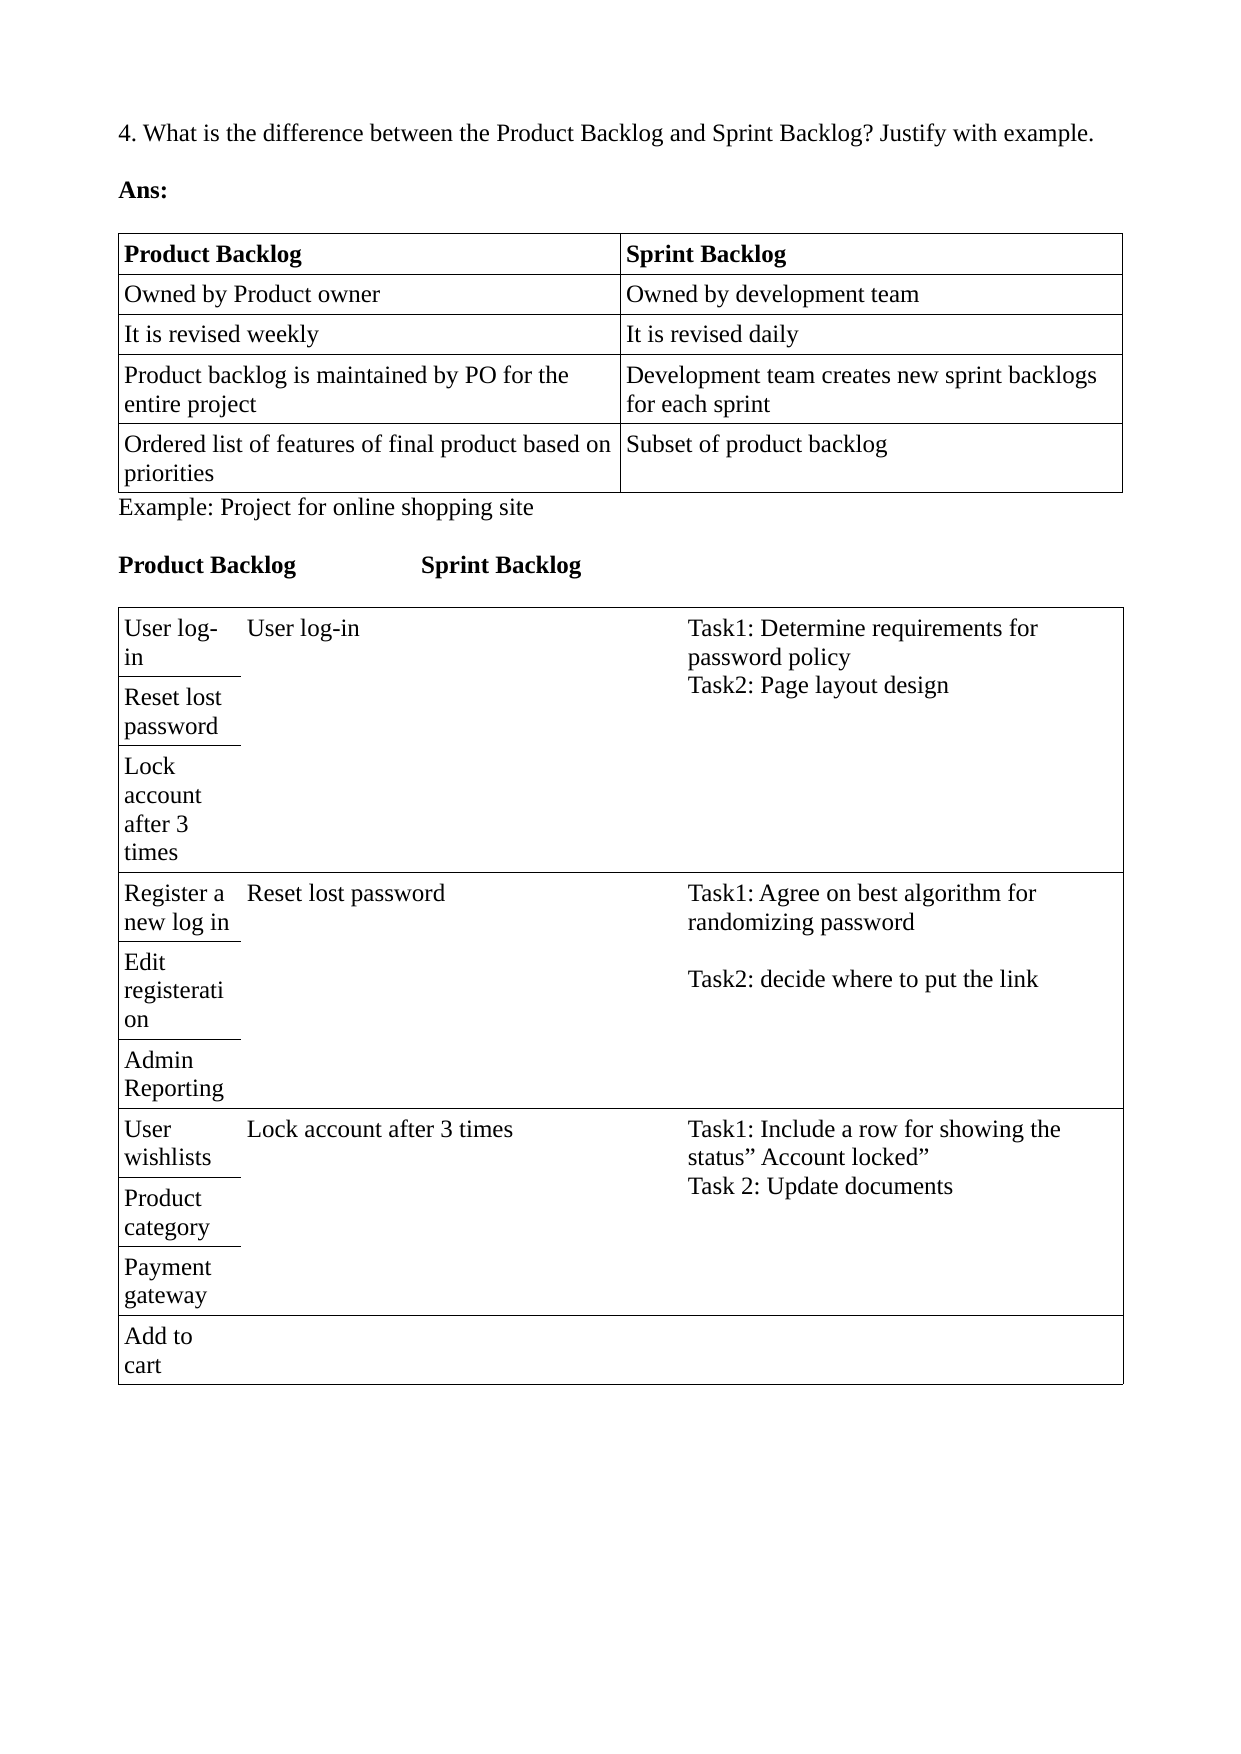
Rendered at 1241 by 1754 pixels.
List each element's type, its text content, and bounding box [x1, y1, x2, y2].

table_header Product Backlog [119, 234, 620, 273]
text Ans: [118, 176, 1122, 204]
table_header Sprint Backlog [621, 234, 1122, 273]
table_header User log-in [119, 608, 241, 676]
table_header User log-in [241, 608, 682, 872]
table_cell Ordered list of features of final product based on priorities [119, 424, 620, 492]
table_cell Admin Reporting [119, 1040, 241, 1108]
text Product Backlog Sprint Backlog [118, 550, 1122, 578]
table_cell Lock account after 3 times [241, 1109, 682, 1315]
table_cell It is revised daily [621, 315, 1122, 354]
table_cell Owned by development team [621, 275, 1122, 314]
table_cell Reset lost password [119, 677, 241, 745]
table_cell It is revised weekly [119, 315, 620, 354]
table_cell Subset of product backlog [621, 424, 1122, 492]
table_cell Task1: Include a row for showing the status” Account locked” Task 2: Update documents [682, 1109, 1123, 1315]
table_cell [241, 1316, 682, 1384]
table_cell [682, 1316, 1123, 1384]
table_cell Owned by Product owner [119, 275, 620, 314]
table_cell Product backlog is maintained by PO for the entire project [119, 355, 620, 423]
text 4. What is the difference between the Product Backlog and Sprint Backlog? Justify with example. [118, 118, 1122, 147]
table_cell Register a new log in [119, 873, 241, 941]
table_cell Add to cart [119, 1316, 241, 1384]
text Example: Project for online shopping site [118, 493, 1122, 521]
table_cell Payment gateway [119, 1247, 241, 1315]
table_cell User wishlists [119, 1109, 241, 1177]
table_cell Development team creates new sprint backlogs for each sprint [621, 355, 1122, 423]
table_header Task1: Determine requirements for password policy Task2: Page layout design [682, 608, 1123, 872]
table_cell Edit registeration [119, 942, 241, 1039]
table_cell Product category [119, 1178, 241, 1246]
table_cell Lock account after 3 times [119, 746, 241, 872]
table_cell Task1: Agree on best algorithm for randomizing password Task2: decide where to put the link [682, 873, 1123, 1108]
table_cell Reset lost password [241, 873, 682, 1108]
